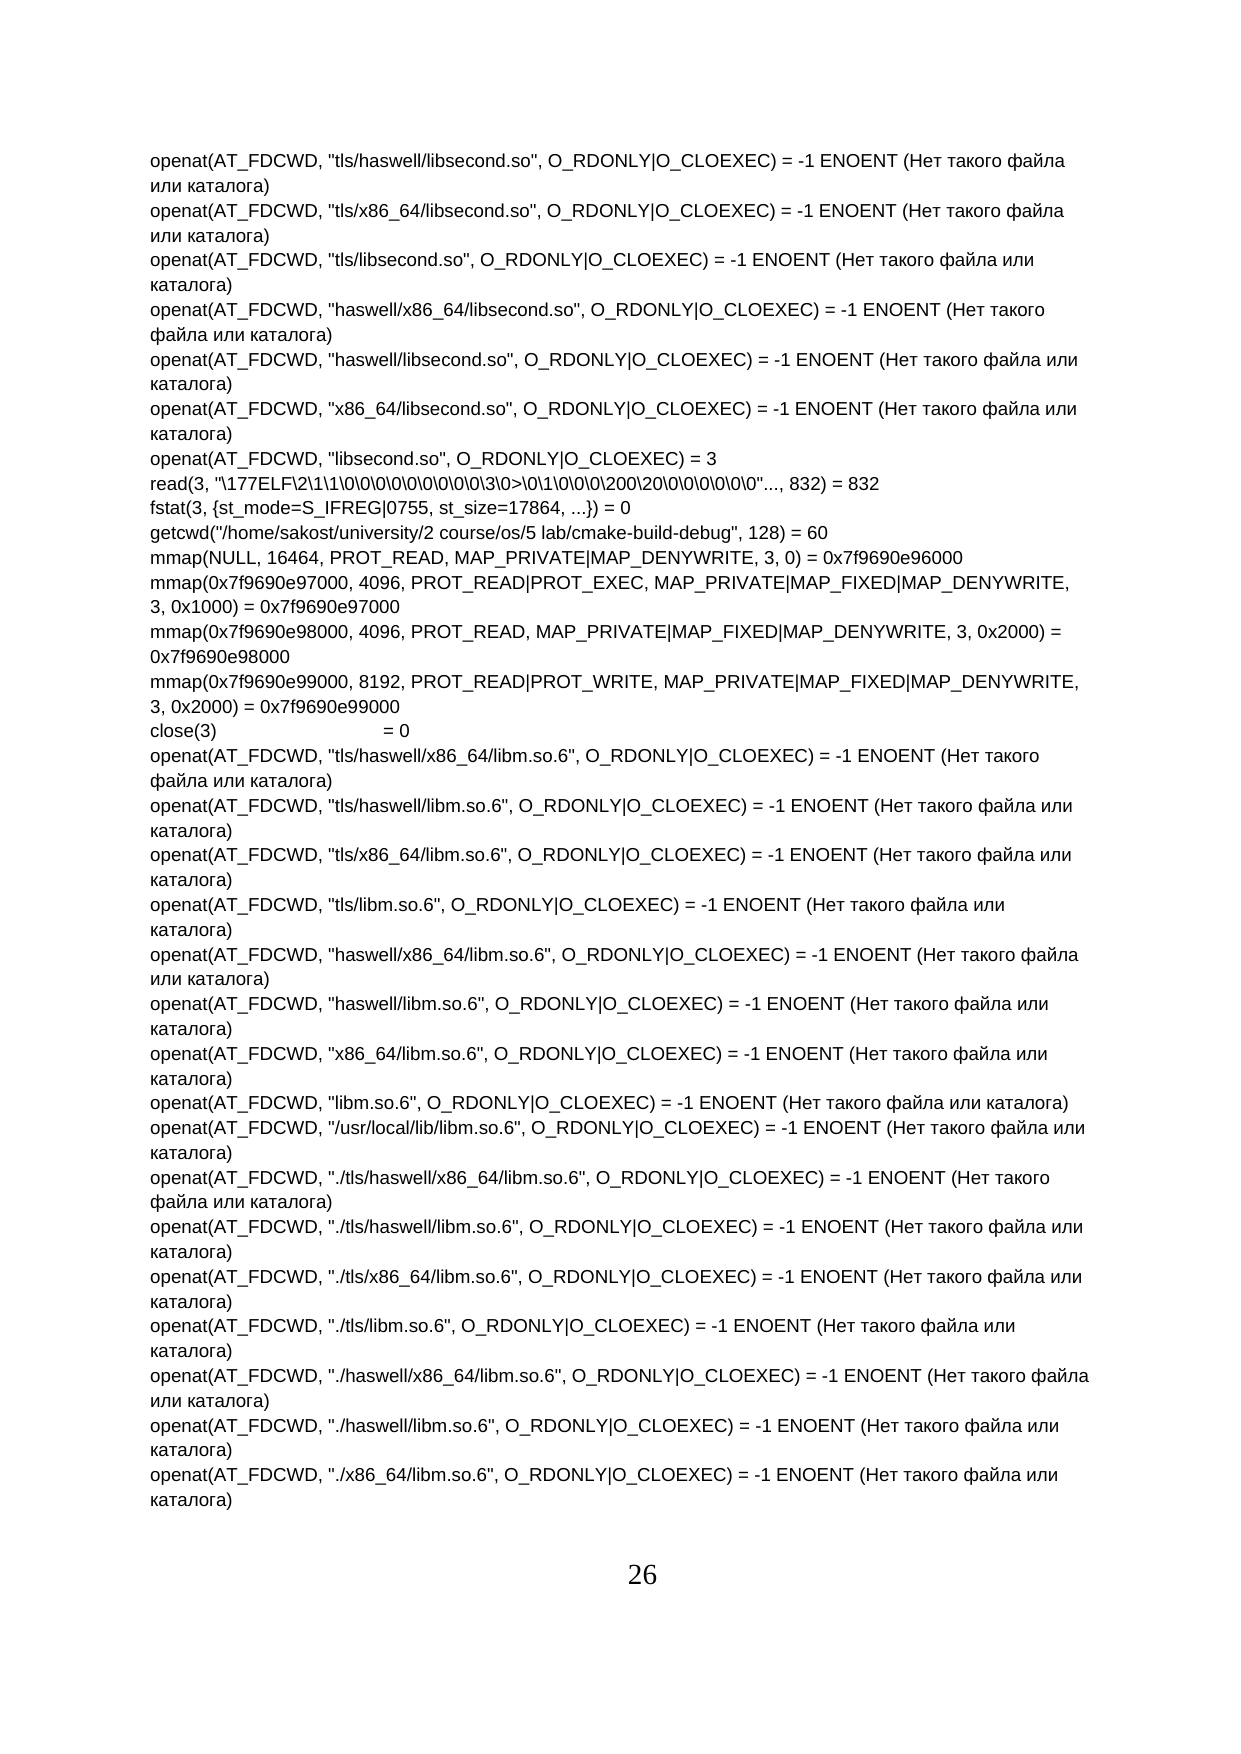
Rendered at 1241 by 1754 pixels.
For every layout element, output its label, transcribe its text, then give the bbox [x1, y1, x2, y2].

text openat(AT_FDCWD, "haswell/libm.so.6", O_RDONLY|O_CLOEXEC) = -1 ENOENT (Нет такого файла или каталога) [150, 993, 1091, 1039]
text openat(AT_FDCWD, "./tls/haswell/x86_64/libm.so.6", O_RDONLY|O_CLOEXEC) = -1 ENOENT (Нет такого файла или каталога) [150, 1166, 1091, 1213]
text openat(AT_FDCWD, "./tls/x86_64/libm.so.6", O_RDONLY|O_CLOEXEC) = -1 ENOENT (Нет такого файла или каталога) [150, 1266, 1091, 1312]
text openat(AT_FDCWD, "./haswell/x86_64/libm.so.6", O_RDONLY|O_CLOEXEC) = -1 ENOENT (Нет такого файла или каталога) [150, 1365, 1091, 1411]
text openat(AT_FDCWD, "libsecond.so", O_RDONLY|O_CLOEXEC) = 3 [150, 447, 1091, 469]
text mmap(0x7f9690e97000, 4096, PROT_READ|PROT_EXEC, MAP_PRIVATE|MAP_FIXED|MAP_DENYWRITE, 3, 0x1000) = 0x7f9690e97000 [150, 571, 1091, 618]
text openat(AT_FDCWD, "./x86_64/libm.so.6", O_RDONLY|O_CLOEXEC) = -1 ENOENT (Нет такого файла или каталога) [150, 1464, 1091, 1510]
text openat(AT_FDCWD, "x86_64/libm.so.6", O_RDONLY|O_CLOEXEC) = -1 ENOENT (Нет такого файла или каталога) [150, 1042, 1091, 1089]
text openat(AT_FDCWD, "tls/x86_64/libm.so.6", O_RDONLY|O_CLOEXEC) = -1 ENOENT (Нет такого файла или каталога) [150, 844, 1091, 891]
text openat(AT_FDCWD, "libm.so.6", O_RDONLY|O_CLOEXEC) = -1 ENOENT (Нет такого файла или каталога) [150, 1092, 1091, 1114]
text getcwd("/home/sakost/university/2 course/os/5 lab/cmake-build-debug", 128) = 60 [150, 522, 1091, 543]
text openat(AT_FDCWD, "./tls/libm.so.6", O_RDONLY|O_CLOEXEC) = -1 ENOENT (Нет такого файла или каталога) [150, 1315, 1091, 1362]
text openat(AT_FDCWD, "tls/haswell/x86_64/libm.so.6", O_RDONLY|O_CLOEXEC) = -1 ENOENT (Нет такого файла или каталога) [150, 745, 1091, 791]
text openat(AT_FDCWD, "haswell/x86_64/libsecond.so", O_RDONLY|O_CLOEXEC) = -1 ENOENT (Нет такого файла или каталога) [150, 299, 1091, 345]
text openat(AT_FDCWD, "tls/haswell/libsecond.so", O_RDONLY|O_CLOEXEC) = -1 ENOENT (Нет такого файла или каталога) [150, 150, 1091, 196]
text openat(AT_FDCWD, "tls/libm.so.6", O_RDONLY|O_CLOEXEC) = -1 ENOENT (Нет такого файла или каталога) [150, 894, 1091, 940]
text openat(AT_FDCWD, "./haswell/libm.so.6", O_RDONLY|O_CLOEXEC) = -1 ENOENT (Нет такого файла или каталога) [150, 1414, 1091, 1461]
text read(3, "\177ELF\2\1\1\0\0\0\0\0\0\0\0\0\3\0>\0\1\0\0\0\200\20\0\0\0\0\0\0"..., 832) = 832 [150, 472, 1091, 494]
text mmap(0x7f9690e98000, 4096, PROT_READ, MAP_PRIVATE|MAP_FIXED|MAP_DENYWRITE, 3, 0x2000) = 0x7f9690e98000 [150, 621, 1091, 667]
text mmap(NULL, 16464, PROT_READ, MAP_PRIVATE|MAP_DENYWRITE, 3, 0) = 0x7f9690e96000 [150, 547, 1091, 568]
text openat(AT_FDCWD, "x86_64/libsecond.so", O_RDONLY|O_CLOEXEC) = -1 ENOENT (Нет такого файла или каталога) [150, 398, 1091, 444]
text mmap(0x7f9690e99000, 8192, PROT_READ|PROT_WRITE, MAP_PRIVATE|MAP_FIXED|MAP_DENYWRITE, 3, 0x2000) = 0x7f9690e99000 [150, 671, 1091, 717]
text close(3) = 0 [150, 720, 1091, 742]
text openat(AT_FDCWD, "tls/libsecond.so", O_RDONLY|O_CLOEXEC) = -1 ENOENT (Нет такого файла или каталога) [150, 249, 1091, 296]
text openat(AT_FDCWD, "tls/haswell/libm.so.6", O_RDONLY|O_CLOEXEC) = -1 ENOENT (Нет такого файла или каталога) [150, 794, 1091, 841]
text openat(AT_FDCWD, "haswell/x86_64/libm.so.6", O_RDONLY|O_CLOEXEC) = -1 ENOENT (Нет такого файла или каталога) [150, 943, 1091, 990]
text fstat(3, {st_mode=S_IFREG|0755, st_size=17864, ...}) = 0 [150, 497, 1091, 519]
text openat(AT_FDCWD, "haswell/libsecond.so", O_RDONLY|O_CLOEXEC) = -1 ENOENT (Нет такого файла или каталога) [150, 348, 1091, 395]
text openat(AT_FDCWD, "./tls/haswell/libm.so.6", O_RDONLY|O_CLOEXEC) = -1 ENOENT (Нет такого файла или каталога) [150, 1216, 1091, 1262]
text openat(AT_FDCWD, "/usr/local/lib/libm.so.6", O_RDONLY|O_CLOEXEC) = -1 ENOENT (Нет такого файла или каталога) [150, 1117, 1091, 1163]
text openat(AT_FDCWD, "tls/x86_64/libsecond.so", O_RDONLY|O_CLOEXEC) = -1 ENOENT (Нет такого файла или каталога) [150, 199, 1091, 246]
